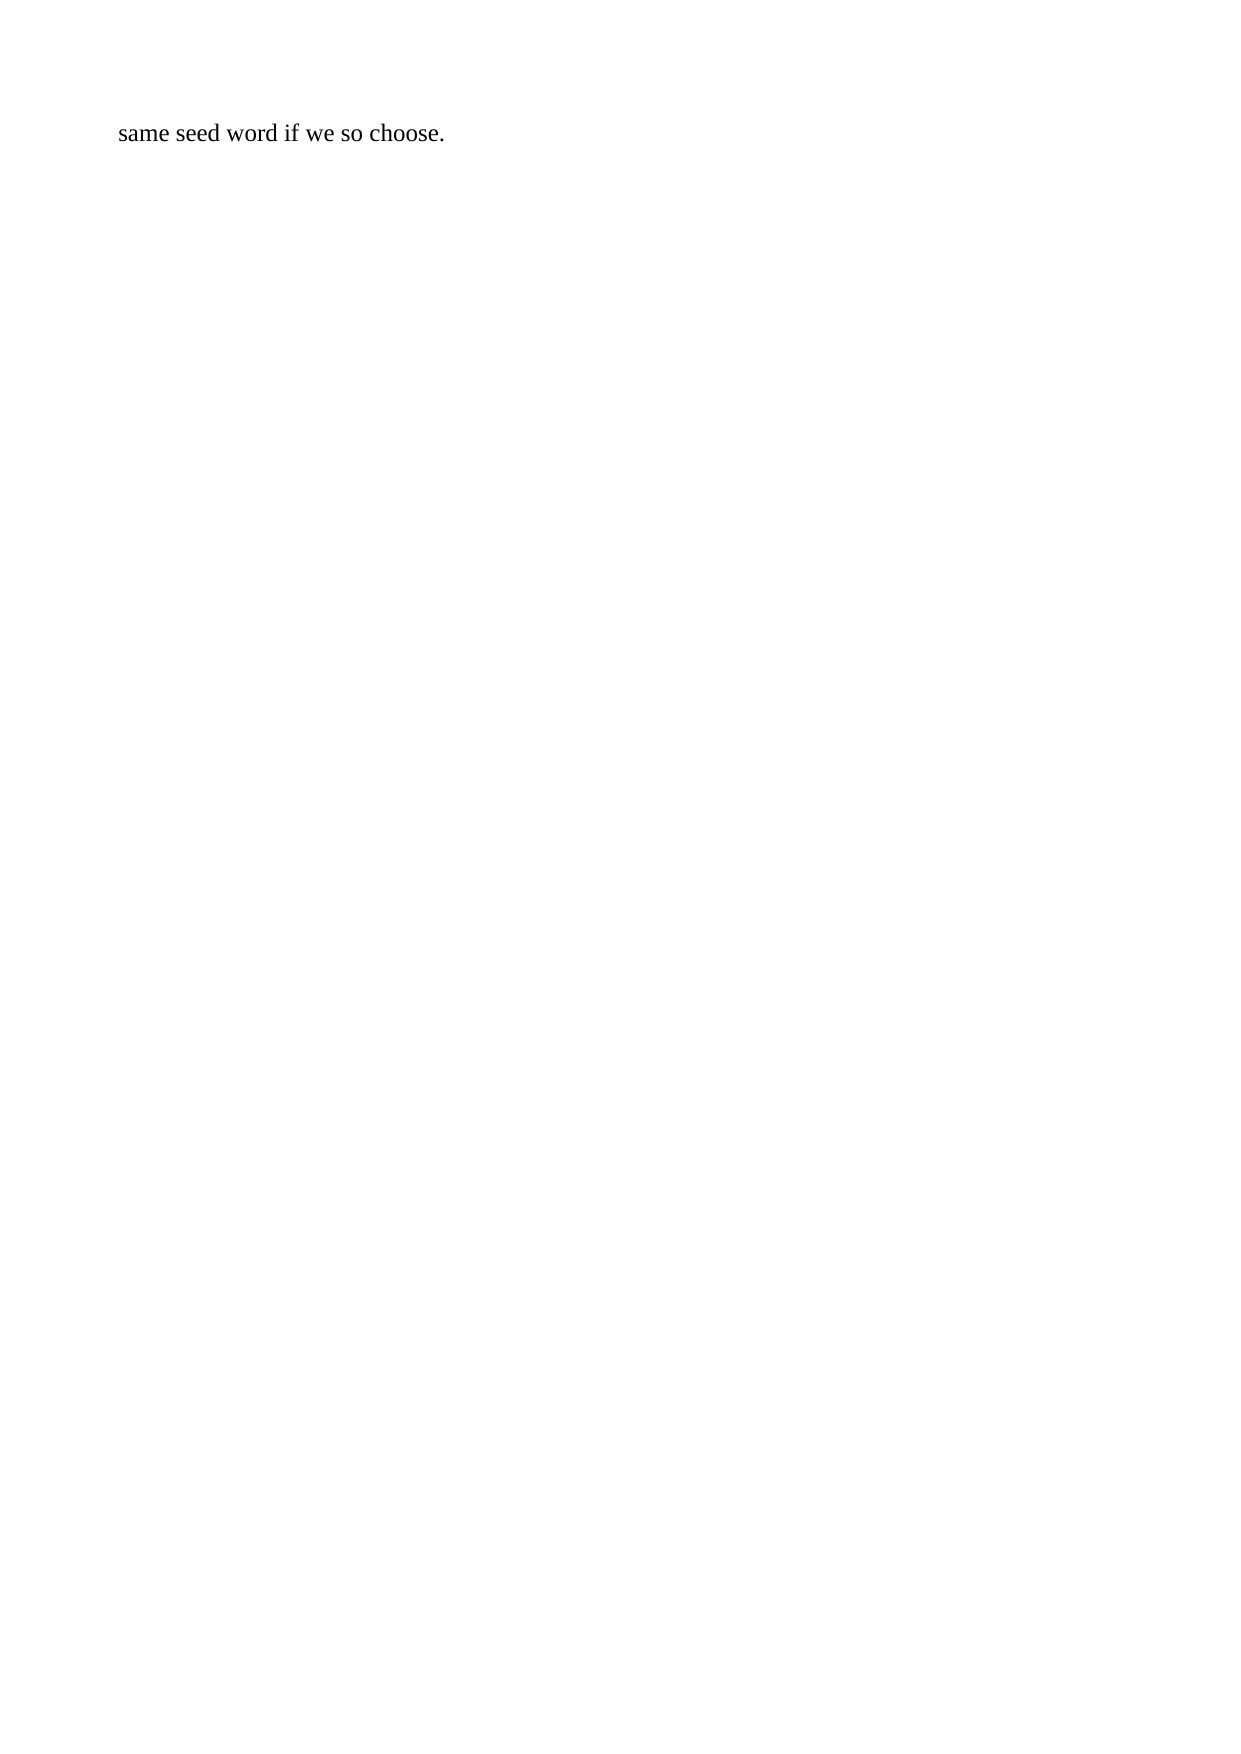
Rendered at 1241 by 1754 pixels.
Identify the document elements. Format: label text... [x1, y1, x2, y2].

text same seed word if we so choose. [118, 118, 1122, 147]
